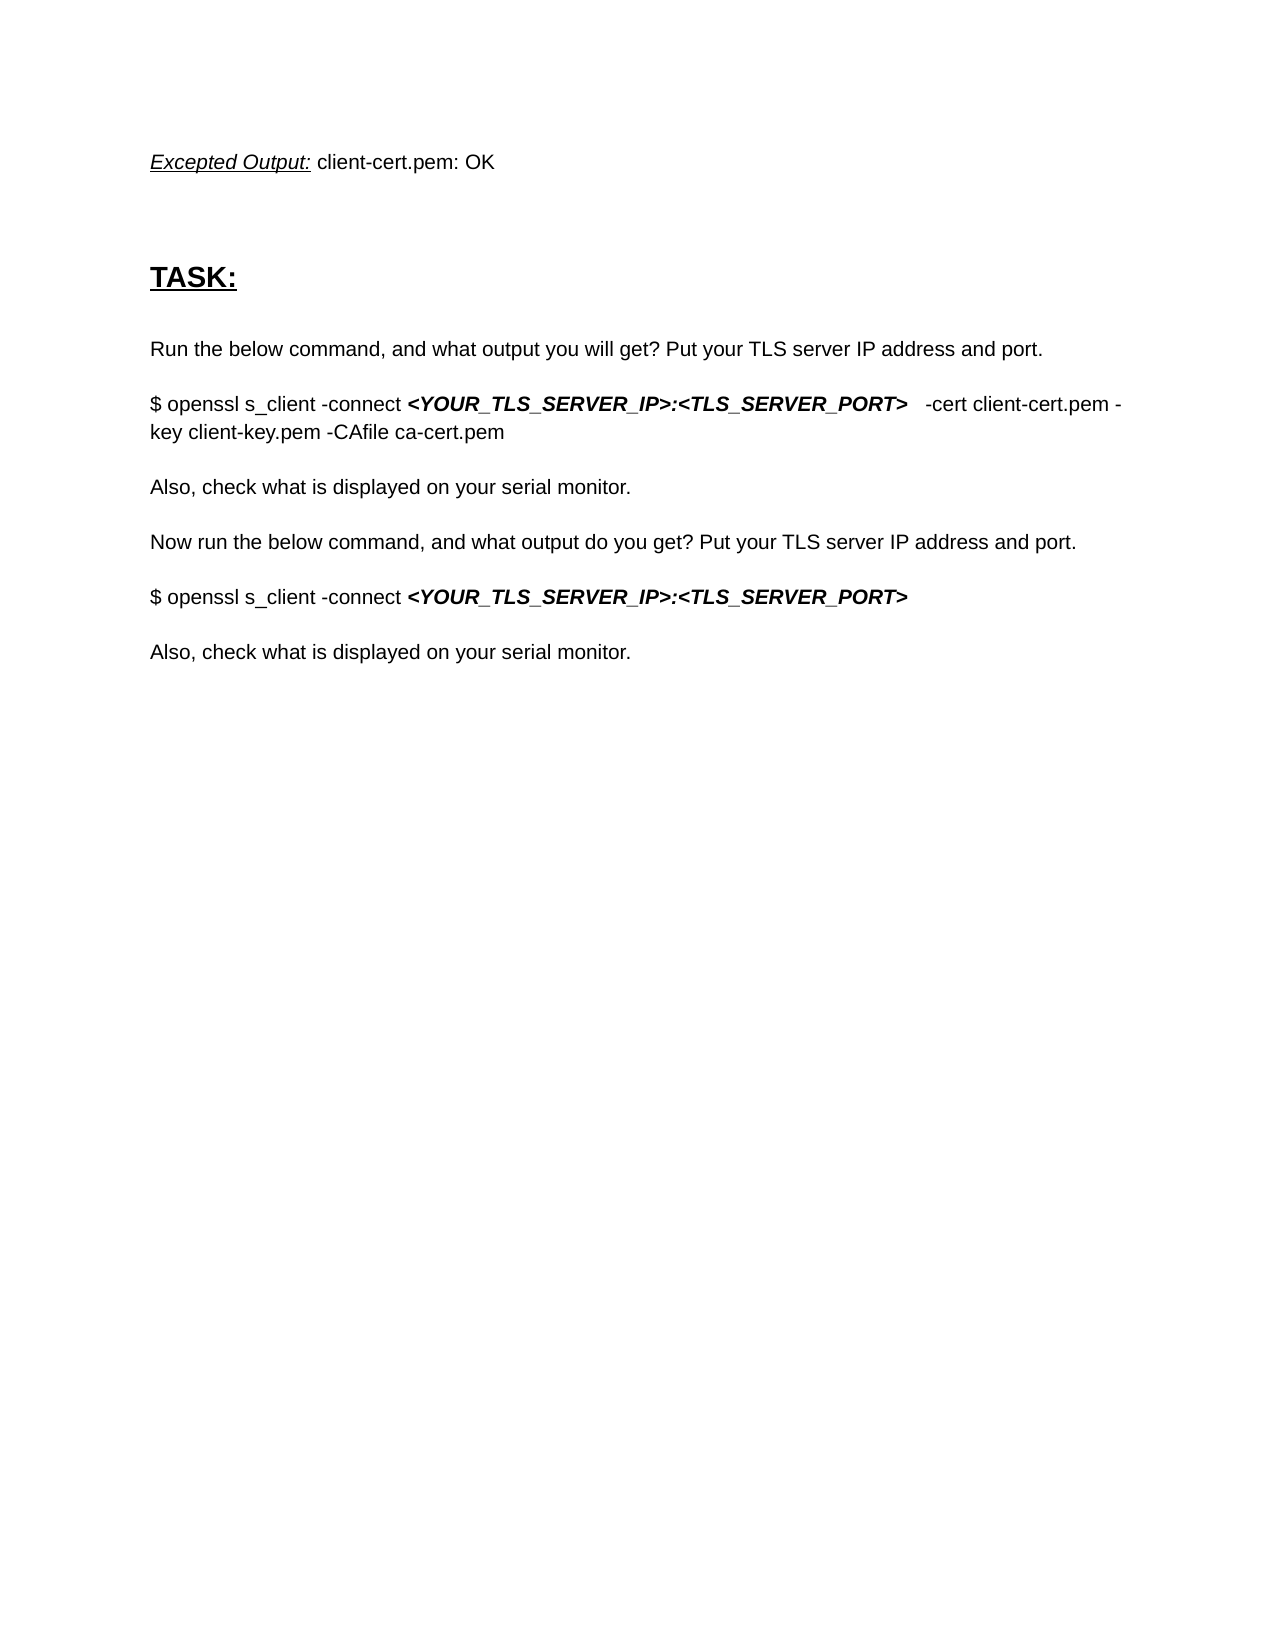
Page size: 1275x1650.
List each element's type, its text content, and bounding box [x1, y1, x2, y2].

text $ openssl s_client -connect <YOUR_TLS_SERVER_IP>:<TLS_SERVER_PORT> [150, 584, 1125, 608]
text TASK: [150, 260, 1125, 293]
text Also, check what is displayed on your serial monitor. [150, 474, 1125, 498]
text Also, check what is displayed on your serial monitor. [150, 639, 1125, 663]
text Run the below command, and what output you will get? Put your TLS server IP address and port. [150, 337, 1125, 361]
text Now run the below command, and what output do you get? Put your TLS server IP address and port. [150, 529, 1125, 553]
text Excepted Output: client-cert.pem: OK [150, 150, 1125, 174]
text $ openssl s_client -connect <YOUR_TLS_SERVER_IP>:<TLS_SERVER_PORT> -cert client-cert.pem -key client-key.pem -CAfile ca-cert.pem [150, 392, 1125, 443]
